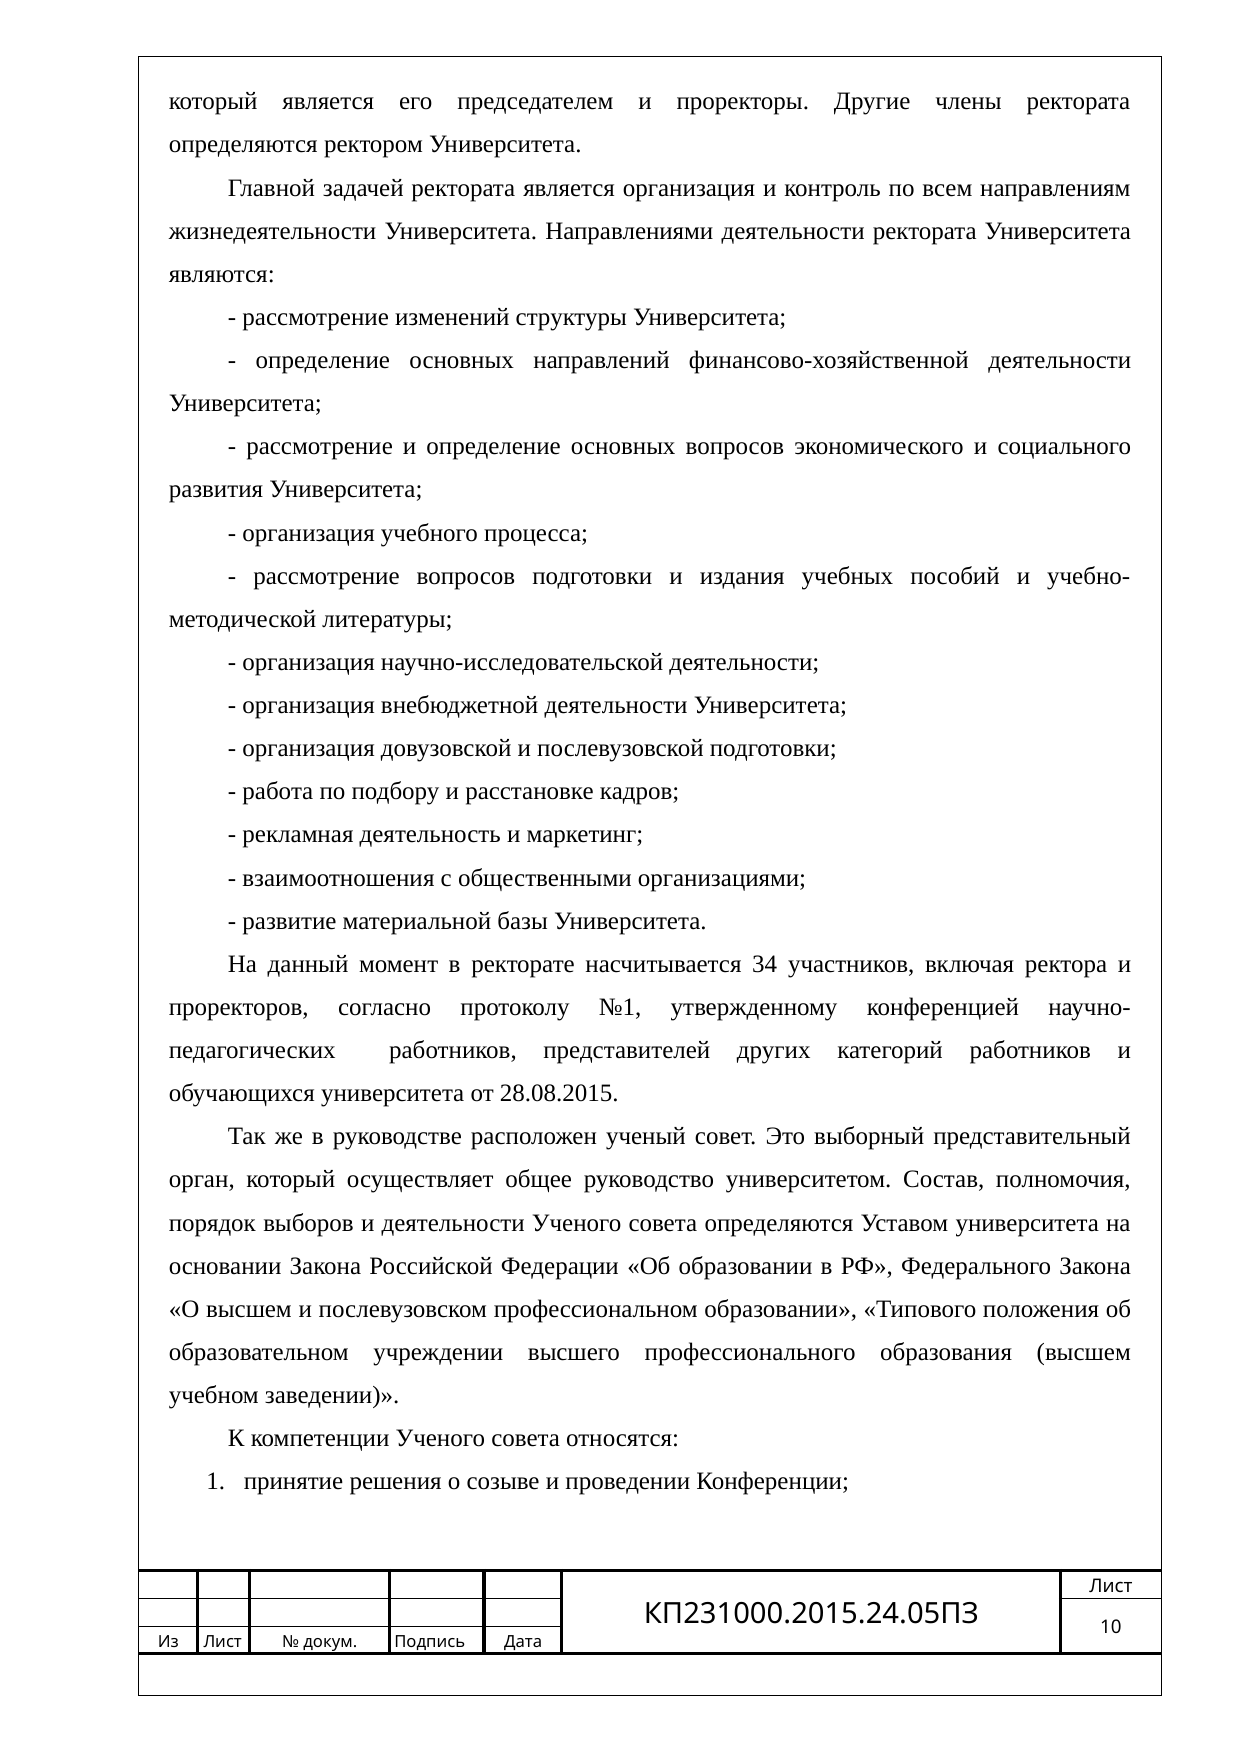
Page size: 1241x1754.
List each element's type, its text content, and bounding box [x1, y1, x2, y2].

text - взаимоотношения с общественными организациями; [168, 863, 1132, 891]
text - работа по подбору и расстановке кадров; [168, 776, 1132, 805]
text На данный момент в ректорате насчитывается 34 участников, включая ректора и проректоров, согласно протоколу №1, утвержденному конференцией научно-педагогических работников, представителей других категорий работников и обучающихся университета от 28.08.2015. [168, 949, 1132, 1107]
text - рекламная деятельность и маркетинг; [168, 819, 1132, 848]
list принятие решения о созыве и проведении Конференции; [206, 1466, 1132, 1495]
text - рассмотрение и определение основных вопросов экономического и социального развития Университета; [168, 431, 1132, 503]
text К компетенции Ученого совета относятся: [168, 1423, 1132, 1452]
text - определение основных направлений финансово-хозяйственной деятельности Университета; [168, 345, 1132, 417]
text - рассмотрение изменений структуры Университета; [168, 302, 1132, 331]
text - организация научно-исследовательской деятельности; [168, 647, 1132, 676]
text - организация довузовской и послевузовской подготовки; [168, 733, 1132, 762]
text - организация внебюджетной деятельности Университета; [168, 690, 1132, 719]
text - развитие материальной базы Университета. [168, 906, 1132, 934]
text Главной задачей ректората является организация и контроль по всем направлениям жизнедеятельности Университета. Направлениями деятельности ректората Университета являются: [168, 173, 1132, 288]
text - организация учебного процесса; [168, 518, 1132, 546]
text Так же в руководстве расположен ученый совет. Это выборный представительный орган, который осуществляет общее руководство университетом. Состав, полномочия, порядок выборов и деятельности Ученого совета определяются Уставом университета на основании Закона Российской Федерации «Об образовании в РФ», Федерального Закона «О высшем и послевузовском профессиональном образовании», «Типового положения об образовательном учреждении высшего профессионального образования (высшем учебном заведении)». [168, 1121, 1132, 1409]
text - рассмотрение вопросов подготовки и издания учебных пособий и учебно-методической литературы; [168, 561, 1132, 633]
text который является его председателем и проректоры. Другие члены ректората определяются ректором Университета. [168, 86, 1132, 158]
